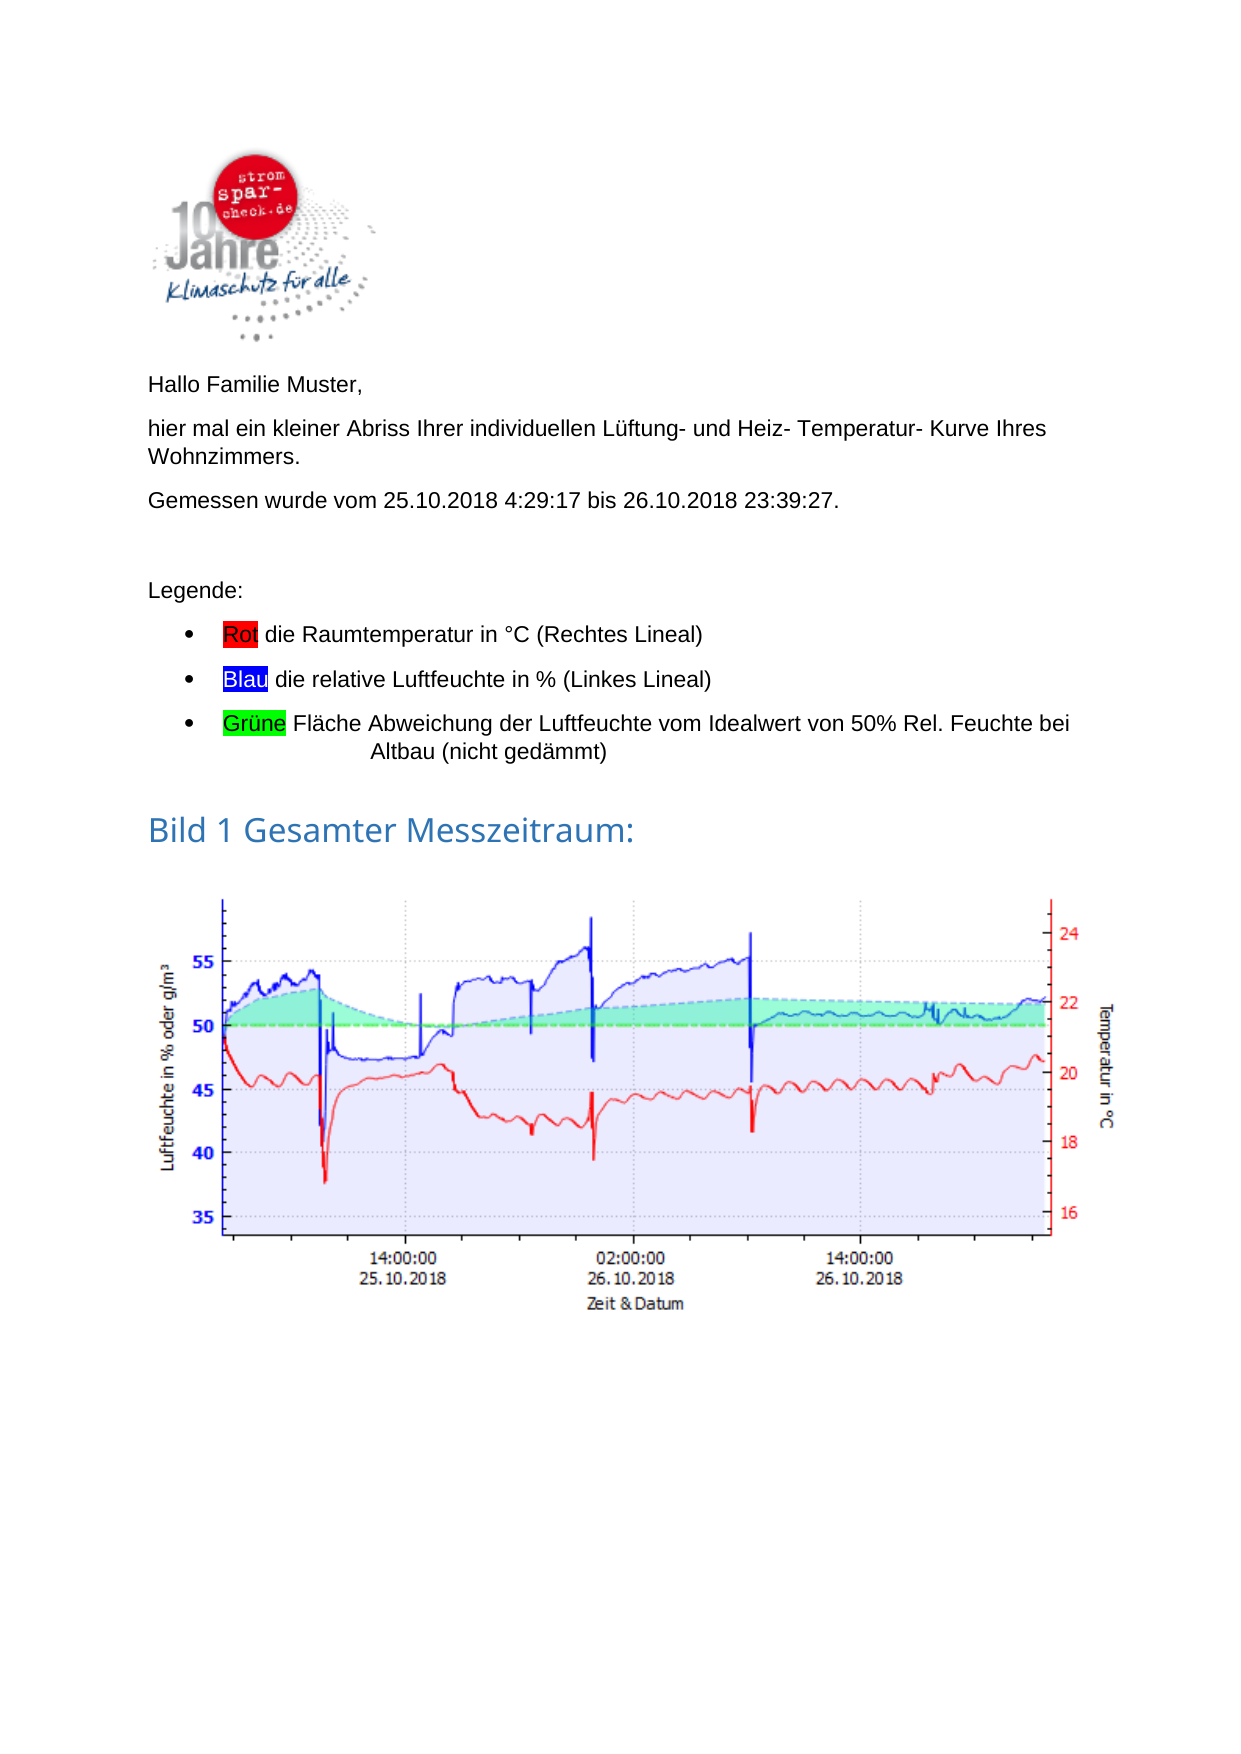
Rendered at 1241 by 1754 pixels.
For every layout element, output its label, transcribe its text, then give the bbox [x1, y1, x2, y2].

subtitle Bild 1 Gesamter Messzeitraum: [148, 807, 1093, 852]
text Hallo Familie Muster, [148, 371, 1093, 397]
list Grüne Fläche Abweichung der Luftfeuchte vom Idealwert von 50% Rel. Feuchte bei Altbau (nicht gedämmt) [185, 710, 1093, 764]
list Rot die Raumtemperatur in °C (Rechtes Lineal) [185, 621, 1093, 648]
text hier mal ein kleiner Abriss Ihrer individuellen Lüftung- und Heiz- Temperatur- Kurve Ihres Wohnzimmers. [148, 415, 1093, 469]
text Gemessen wurde vom 25.10.2018 4:29:17 bis 26.10.2018 23:39:27. [148, 487, 1093, 513]
list Blau die relative Luftfeuchte in % (Linkes Lineal) [185, 666, 1093, 692]
text Legende: [148, 577, 1093, 603]
